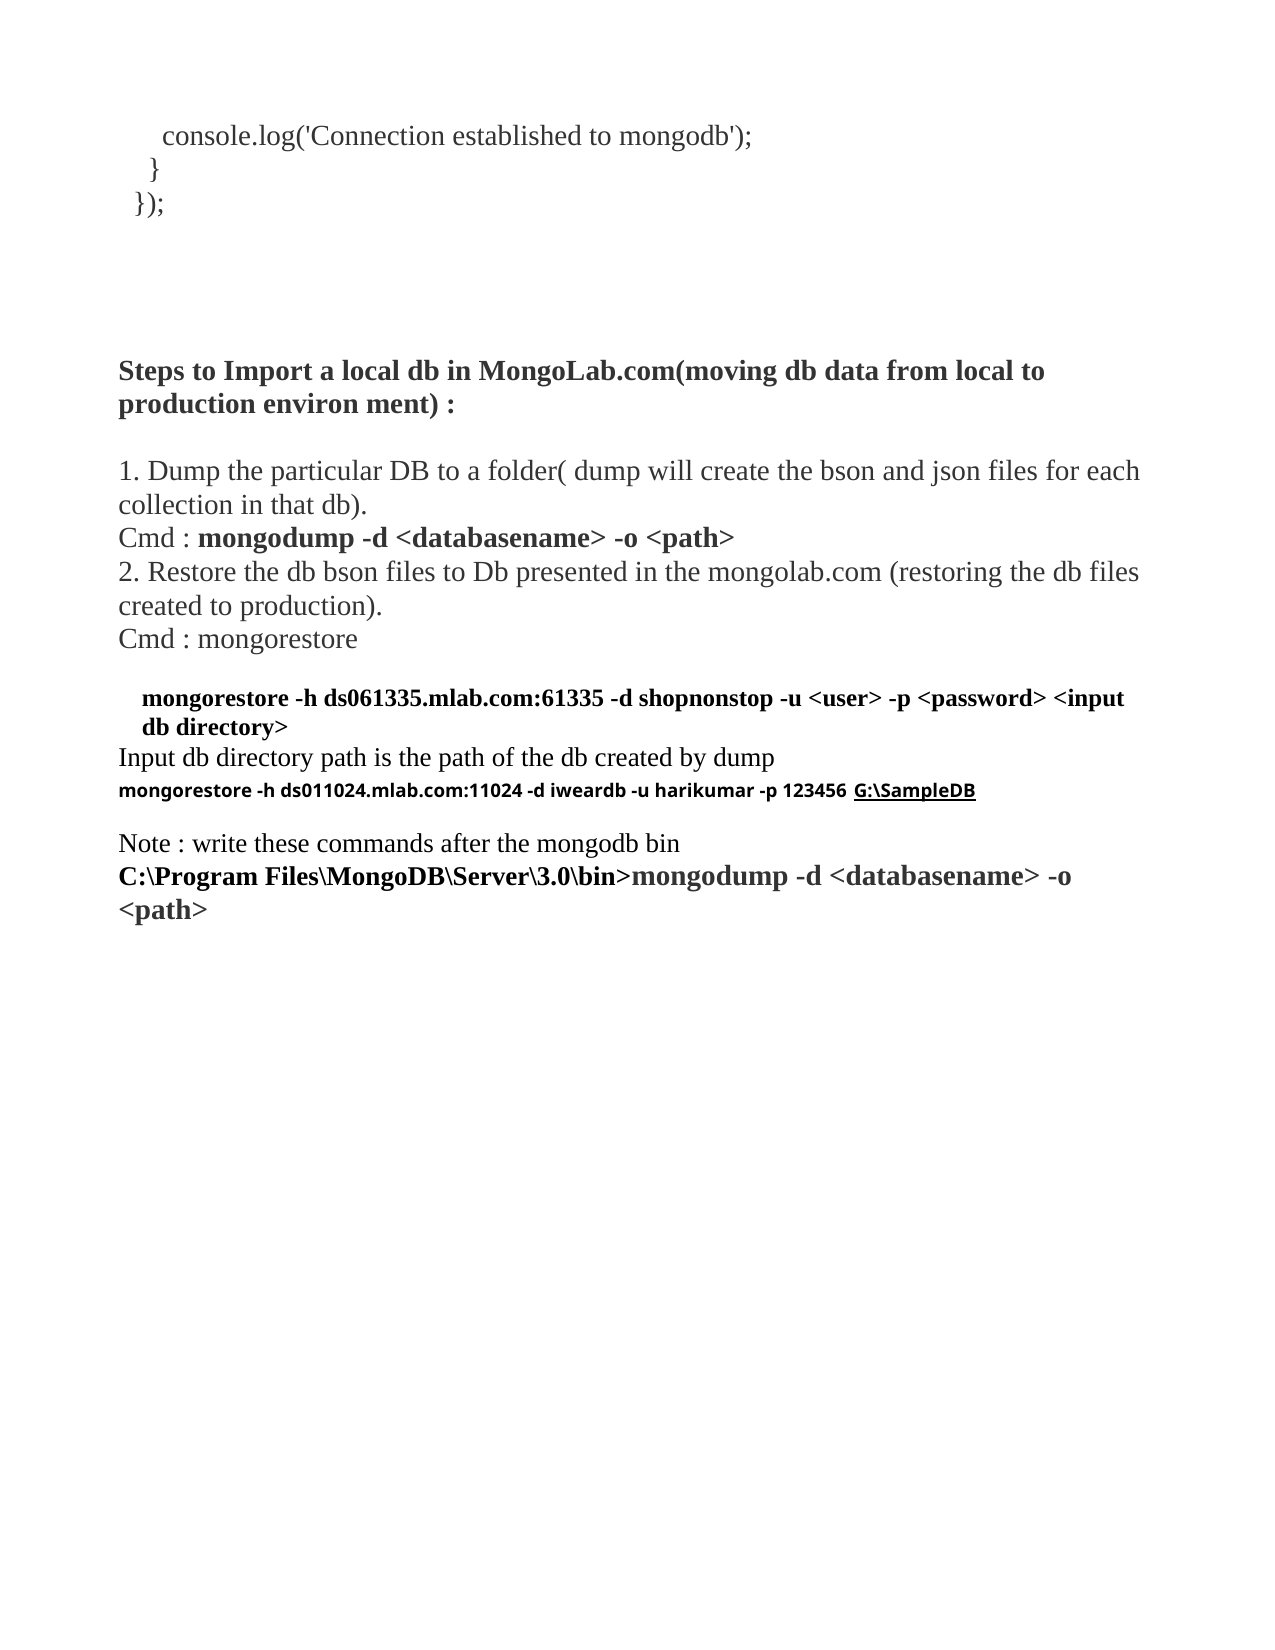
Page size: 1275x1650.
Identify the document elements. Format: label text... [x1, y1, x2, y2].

text Steps to Import a local db in MongoLab.com(moving db data from local to production environ ment) : [118, 353, 1157, 420]
text mongorestore -h ds011024.mlab.com:11024 -d iweardb -u harikumar -p 123456 G:\SampleDB [118, 772, 1157, 803]
text C:\Program Files\MongoDB\Server\3.0\bin>mongodump -d <databasename> -o <path> [118, 858, 1157, 926]
text mongorestore -h ds061335.mlab.com:61335 -d shopnonstop -u <user> -p <password> <input db directory> [142, 683, 1157, 741]
text 2. Restore the db bson files to Db presented in the mongolab.com (restoring the db files created to production). Cmd : mongorestore [118, 554, 1157, 655]
text Cmd : mongodump -d <databasename> -o <path> [118, 521, 1157, 554]
text Input db directory path is the path of the db created by dump [118, 741, 1157, 772]
text Note : write these commands after the mongodb bin [118, 827, 1157, 858]
text }); [118, 185, 1157, 219]
text } [118, 152, 1157, 185]
text 1. Dump the particular DB to a folder( dump will create the bson and json files for each collection in that db). [118, 453, 1157, 521]
text console.log('Connection established to mongodb'); [118, 118, 1157, 152]
